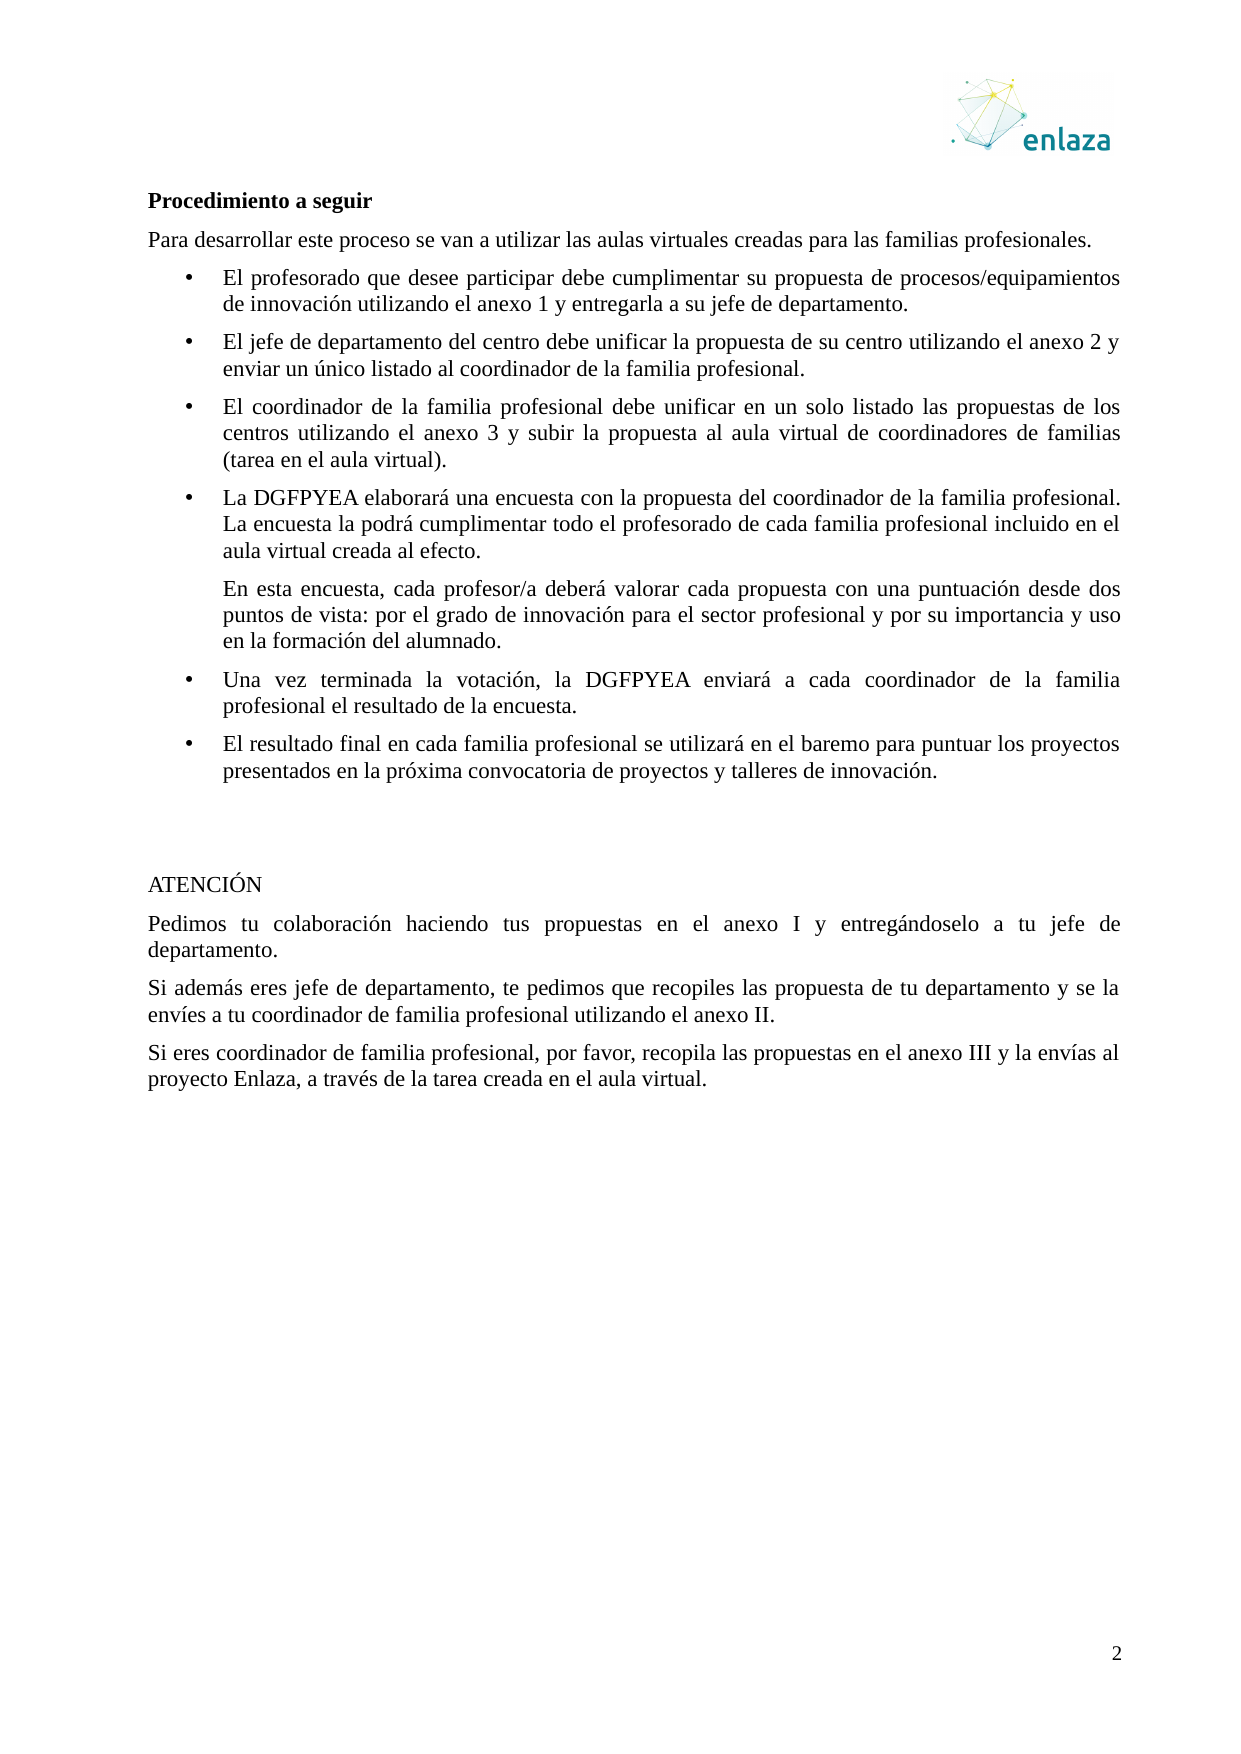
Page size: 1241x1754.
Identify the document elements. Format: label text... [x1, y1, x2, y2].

text Procedimiento a seguir [148, 187, 1122, 214]
text Pedimos tu colaboración haciendo tus propuestas en el anexo I y entregándoselo a tu jefe de departamento. [148, 910, 1122, 962]
list La DGFPYEA elaborará una encuesta con la propuesta del coordinador de la familia profesional. La encuesta la podrá cumplimentar todo el profesorado de cada familia profesional incluido en el aula virtual creada al efecto. [185, 484, 1122, 563]
text Si eres coordinador de familia profesional, por favor, recopila las propuestas en el anexo III y la envías al proyecto Enlaza, a través de la tarea creada en el aula virtual. [148, 1039, 1122, 1092]
list El profesorado que desee participar debe cumplimentar su propuesta de procesos/equipamientos de innovación utilizando el anexo 1 y entregarla a su jefe de departamento. [185, 264, 1122, 317]
text ATENCIÓN [148, 871, 1122, 898]
list El jefe de departamento del centro debe unificar la propuesta de su centro utilizando el anexo 2 y enviar un único listado al coordinador de la familia profesional. [185, 328, 1122, 381]
list Una vez terminada la votación, la DGFPYEA enviará a cada coordinador de la familia profesional el resultado de la encuesta. [185, 666, 1122, 718]
list En esta encuesta, cada profesor/a deberá valorar cada propuesta con una puntuación desde dos puntos de vista: por el grado de innovación para el sector profesional y por su importancia y uso en la formación del alumnado. [185, 575, 1122, 654]
list El coordinador de la familia profesional debe unificar en un solo listado las propuestas de los centros utilizando el anexo 3 y subir la propuesta al aula virtual de coordinadores de familias (tarea en el aula virtual). [185, 393, 1122, 472]
picture [942, 72, 1115, 156]
text Para desarrollar este proceso se van a utilizar las aulas virtuales creadas para las familias profesionales. [148, 226, 1122, 252]
list El resultado final en cada familia profesional se utilizará en el baremo para puntuar los proyectos presentados en la próxima convocatoria de proyectos y talleres de innovación. [185, 730, 1122, 783]
text Si además eres jefe de departamento, te pedimos que recopiles las propuesta de tu departamento y se la envíes a tu coordinador de familia profesional utilizando el anexo II. [148, 974, 1122, 1027]
